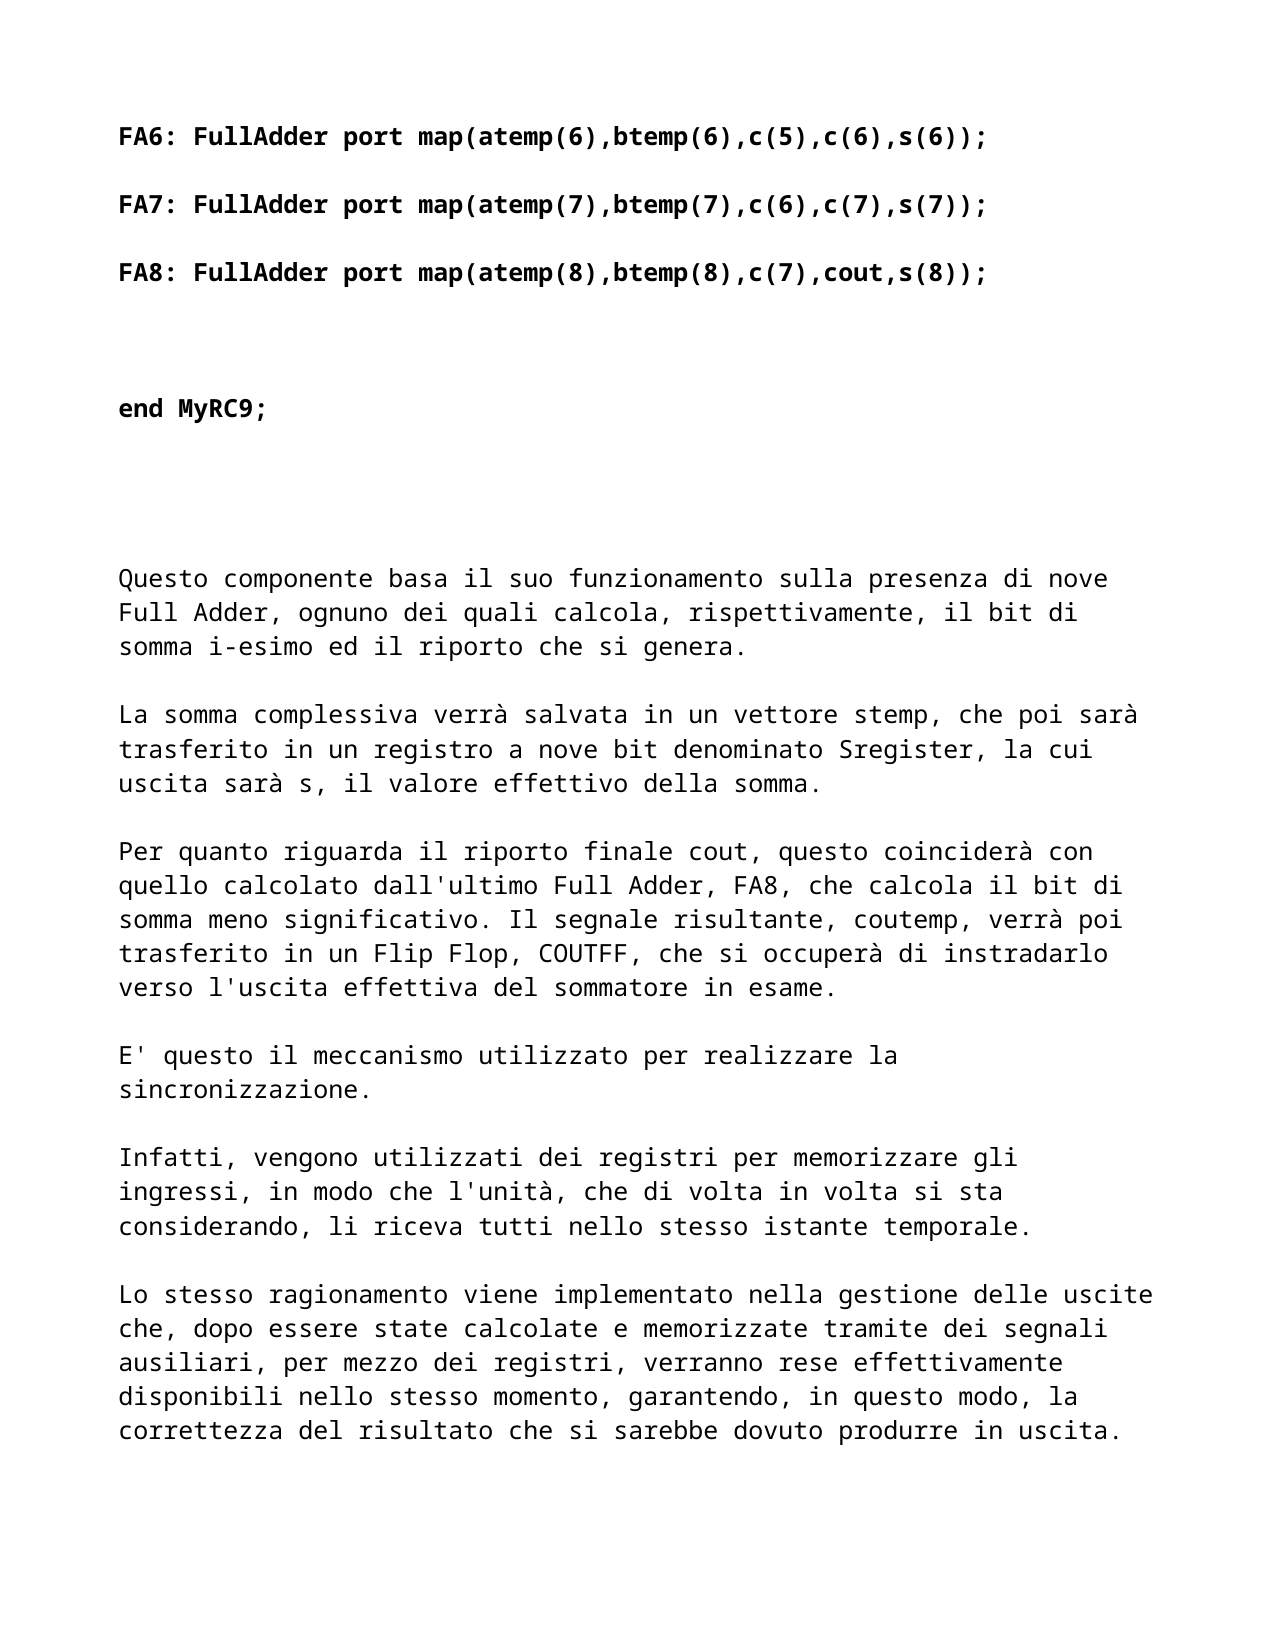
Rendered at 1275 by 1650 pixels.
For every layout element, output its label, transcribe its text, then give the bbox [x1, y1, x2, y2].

text E' questo il meccanismo utilizzato per realizzare la sincronizzazione. [118, 1038, 1157, 1106]
text Per quanto riguarda il riporto finale cout, questo coinciderà con quello calcolato dall'ultimo Full Adder, FA8, che calcola il bit di somma meno significativo. Il segnale risultante, coutemp, verrà poi trasferito in un Flip Flop, COUTFF, che si occuperà di instradarlo verso l'uscita effettiva del sommatore in esame. [118, 833, 1157, 1004]
text end MyRC9; [118, 391, 1157, 425]
text FA6: FullAdder port map(atemp(6),btemp(6),c(5),c(6),s(6)); [118, 118, 1157, 152]
text Questo componente basa il suo funzionamento sulla presenza di nove Full Adder, ognuno dei quali calcola, rispettivamente, il bit di somma i-esimo ed il riporto che si genera. [118, 561, 1157, 663]
text FA8: FullAdder port map(atemp(8),btemp(8),c(7),cout,s(8)); [118, 254, 1157, 288]
text La somma complessiva verrà salvata in un vettore stemp, che poi sarà trasferito in un registro a nove bit denominato Sregister, la cui uscita sarà s, il valore effettivo della somma. [118, 697, 1157, 799]
text FA7: FullAdder port map(atemp(7),btemp(7),c(6),c(7),s(7)); [118, 186, 1157, 220]
text Infatti, vengono utilizzati dei registri per memorizzare gli ingressi, in modo che l'unità, che di volta in volta si sta considerando, li riceva tutti nello stesso istante temporale. [118, 1140, 1157, 1242]
text Lo stesso ragionamento viene implementato nella gestione delle uscite che, dopo essere state calcolate e memorizzate tramite dei segnali ausiliari, per mezzo dei registri, verranno rese effettivamente disponibili nello stesso momento, garantendo, in questo modo, la correttezza del risultato che si sarebbe dovuto produrre in uscita. [118, 1276, 1157, 1447]
